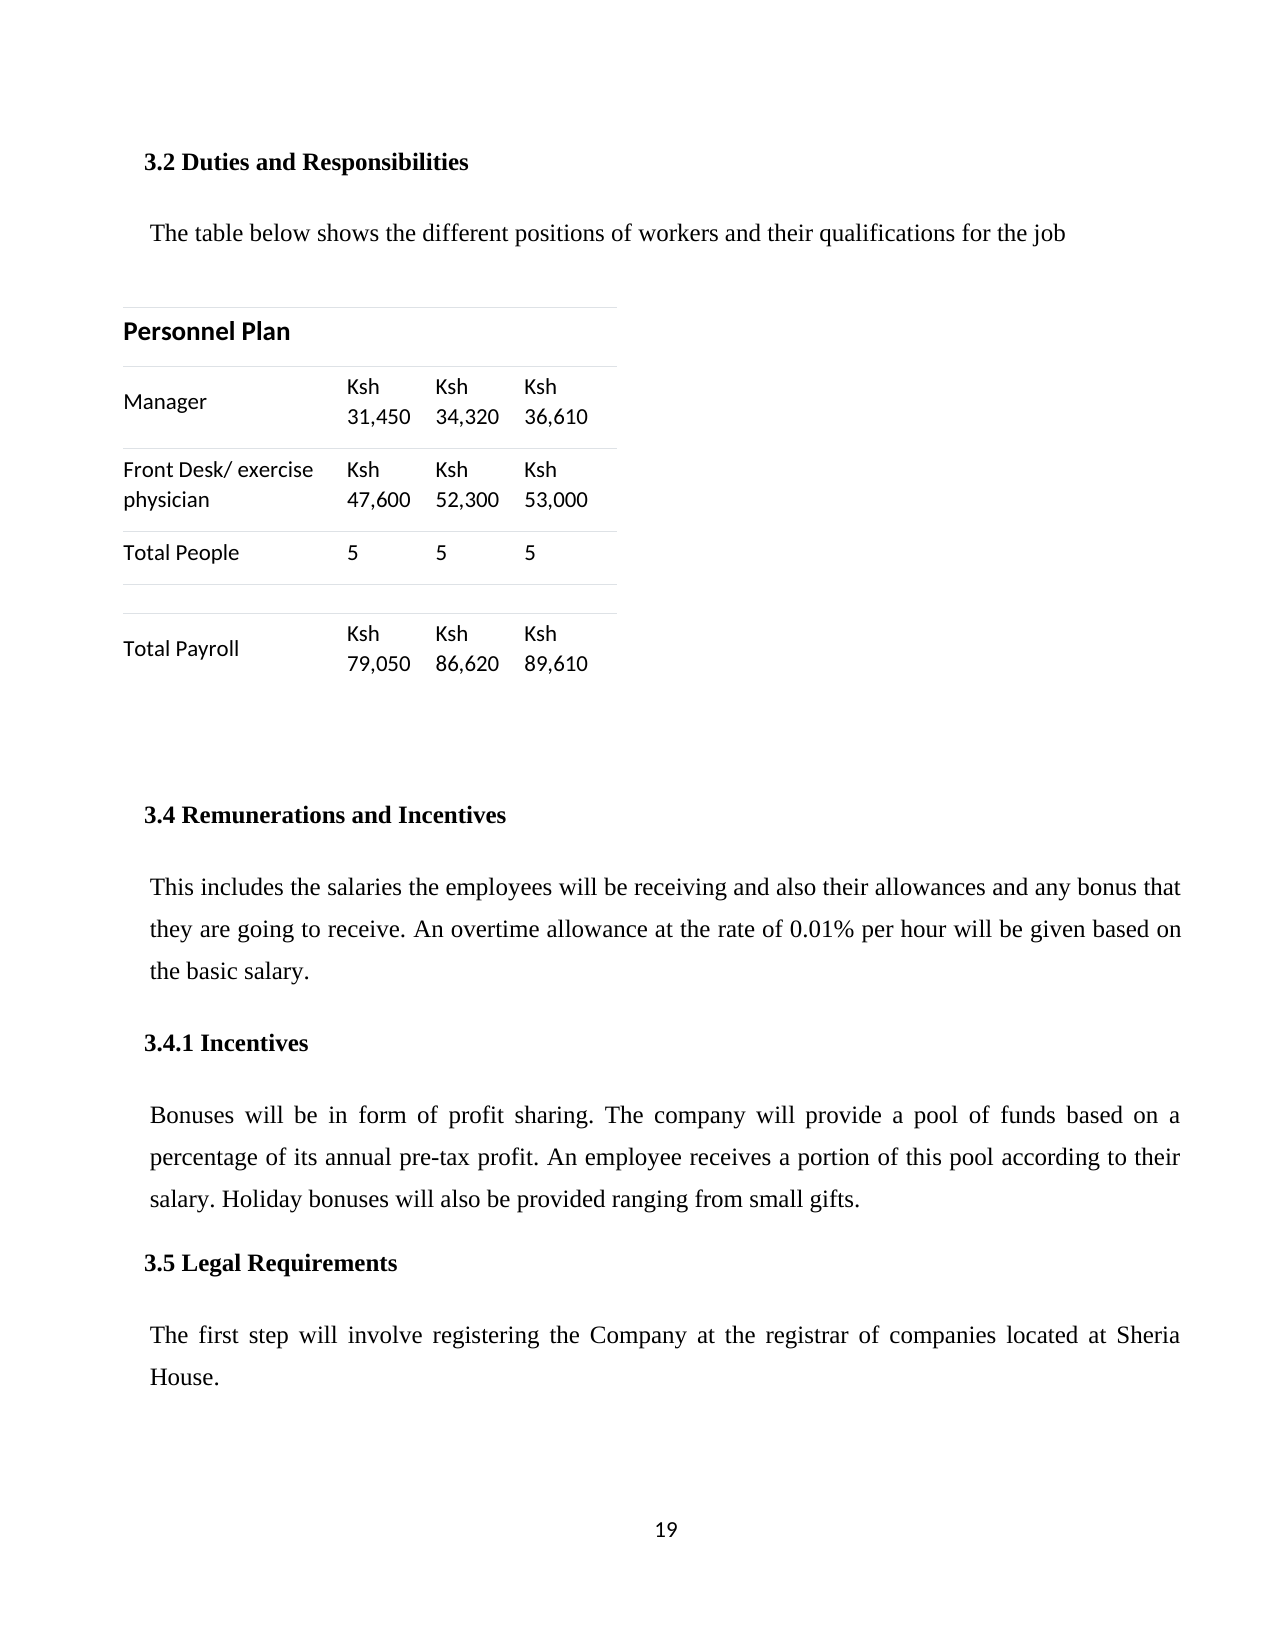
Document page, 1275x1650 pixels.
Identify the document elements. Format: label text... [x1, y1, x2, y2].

subtitle 3.2 Duties and Responsibilities [144, 147, 1187, 175]
table_cell Ksh 86,620 [435, 614, 524, 695]
table_cell [123, 585, 347, 613]
table_cell Ksh 89,610 [524, 614, 617, 695]
table_cell Ksh 53,000 [524, 449, 617, 531]
table_cell Ksh 36,610 [524, 367, 617, 448]
table_cell Ksh 47,600 [347, 449, 435, 531]
table_cell Ksh 52,300 [435, 449, 524, 531]
text The table below shows the different positions of workers and their qualifications for the job [149, 218, 1182, 247]
subtitle 3.4.1 Incentives [144, 1028, 1187, 1057]
table_cell [435, 585, 524, 613]
text Bonuses will be in form of profit sharing. The company will provide a pool of funds based on a percentage of its annual pre-tax profit. An employee receives a portion of this pool according to their salary. Holiday bonuses will also be provided ranging from small gifts. [149, 1100, 1182, 1213]
table_cell 5 [524, 532, 617, 584]
table_cell Ksh 34,320 [435, 367, 524, 448]
table_cell Front Desk/ exercise physician [123, 449, 347, 531]
table_cell Total Payroll [123, 614, 347, 695]
table_cell Ksh 31,450 [347, 367, 435, 448]
subtitle 3.5 Legal Requirements [144, 1248, 1187, 1277]
table_cell [524, 585, 617, 613]
text The first step will involve registering the Company at the registrar of companies located at Sheria House. [149, 1320, 1182, 1391]
table_header Personnel Plan [123, 308, 617, 366]
table_cell Total People [123, 532, 347, 584]
table_cell Ksh 79,050 [347, 614, 435, 695]
table_cell Manager [123, 367, 347, 448]
text This includes the salaries the employees will be receiving and also their allowances and any bonus that they are going to receive. An overtime allowance at the rate of 0.01% per hour will be given based on the basic salary. [149, 872, 1182, 985]
table_cell 5 [347, 532, 435, 584]
table_cell [347, 585, 435, 613]
subtitle 3.4 Remunerations and Incentives [144, 800, 1187, 829]
table_cell 5 [435, 532, 524, 584]
